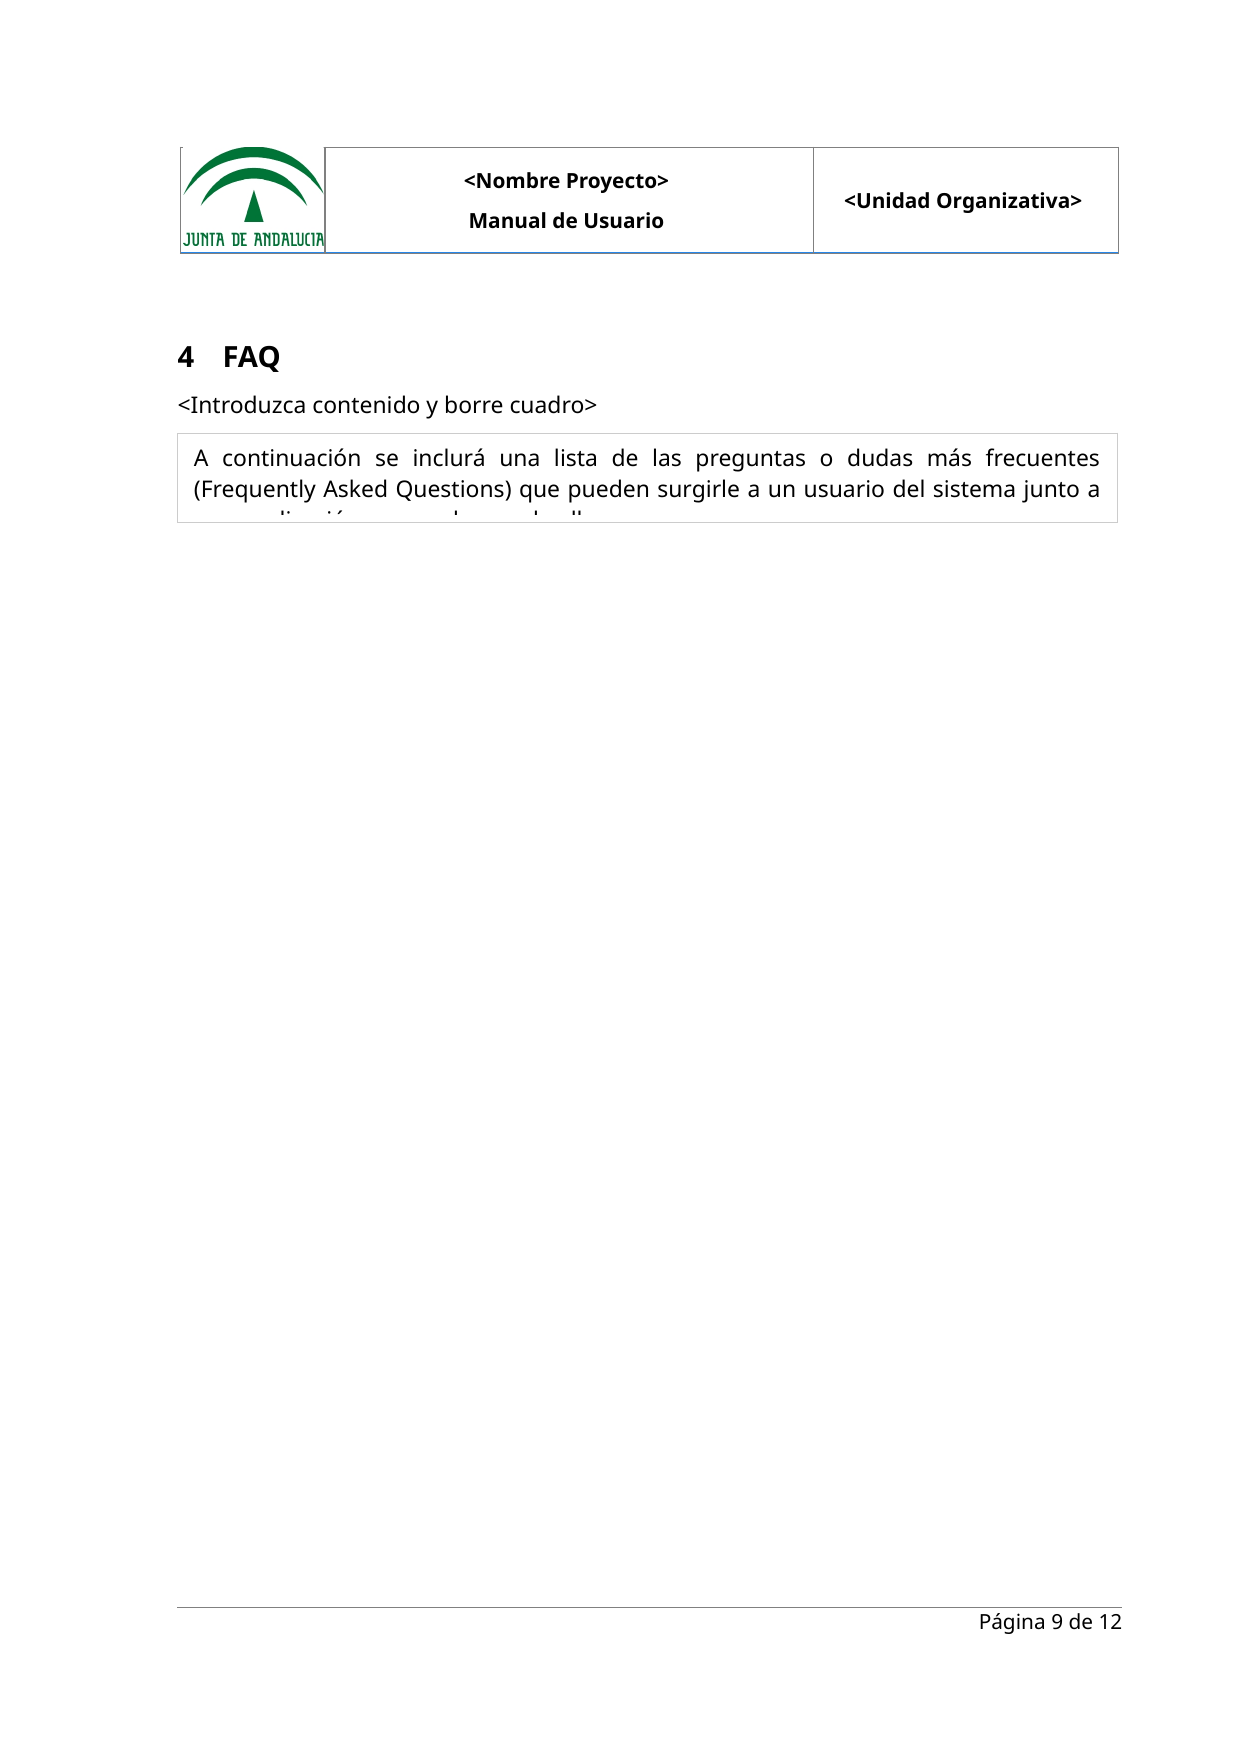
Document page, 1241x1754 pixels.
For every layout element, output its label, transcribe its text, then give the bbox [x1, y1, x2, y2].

text A continuación se inclurá una lista de las preguntas o dudas más frecuentes (Frequently Asked Questions) que pueden surgirle a un usuario del sistema junto a una explicación para cada una de ellas. [194, 441, 1101, 514]
picture [183, 147, 324, 246]
subtitle FAQ [177, 336, 1122, 376]
text <Introduzca contenido y borre cuadro> [177, 389, 1122, 420]
